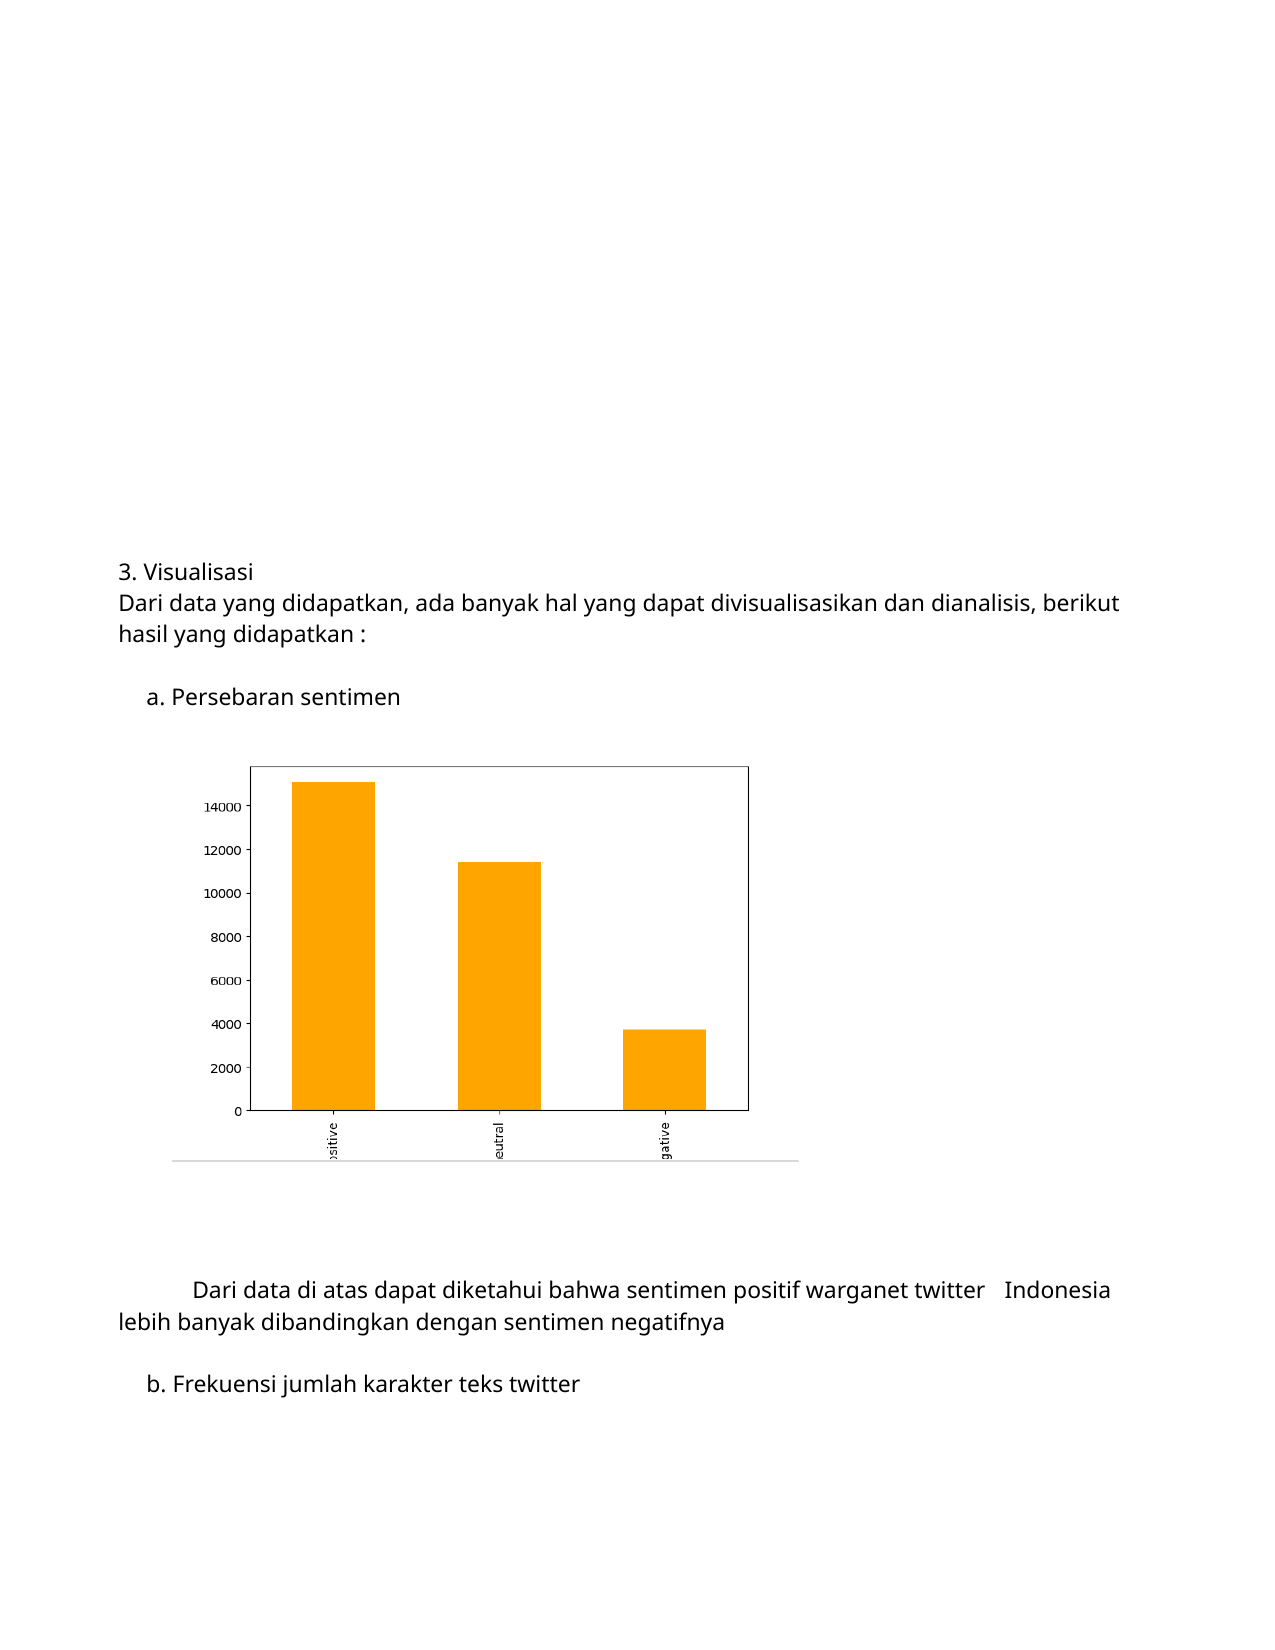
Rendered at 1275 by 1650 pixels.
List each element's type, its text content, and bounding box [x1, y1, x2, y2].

text 3. Visualisasi [118, 556, 1157, 587]
text Dari data di atas dapat diketahui bahwa sentimen positif warganet twitter Indonesia lebih banyak dibandingkan dengan sentimen negatifnya [118, 1274, 1157, 1337]
picture [171, 727, 652, 1162]
text a. Persebaran sentimen [146, 681, 1157, 712]
text b. Frekuensi jumlah karakter teks twitter [146, 1368, 1157, 1399]
text Dari data yang didapatkan, ada banyak hal yang dapat divisualisasikan dan dianalisis, berikut hasil yang didapatkan : [118, 587, 1157, 649]
